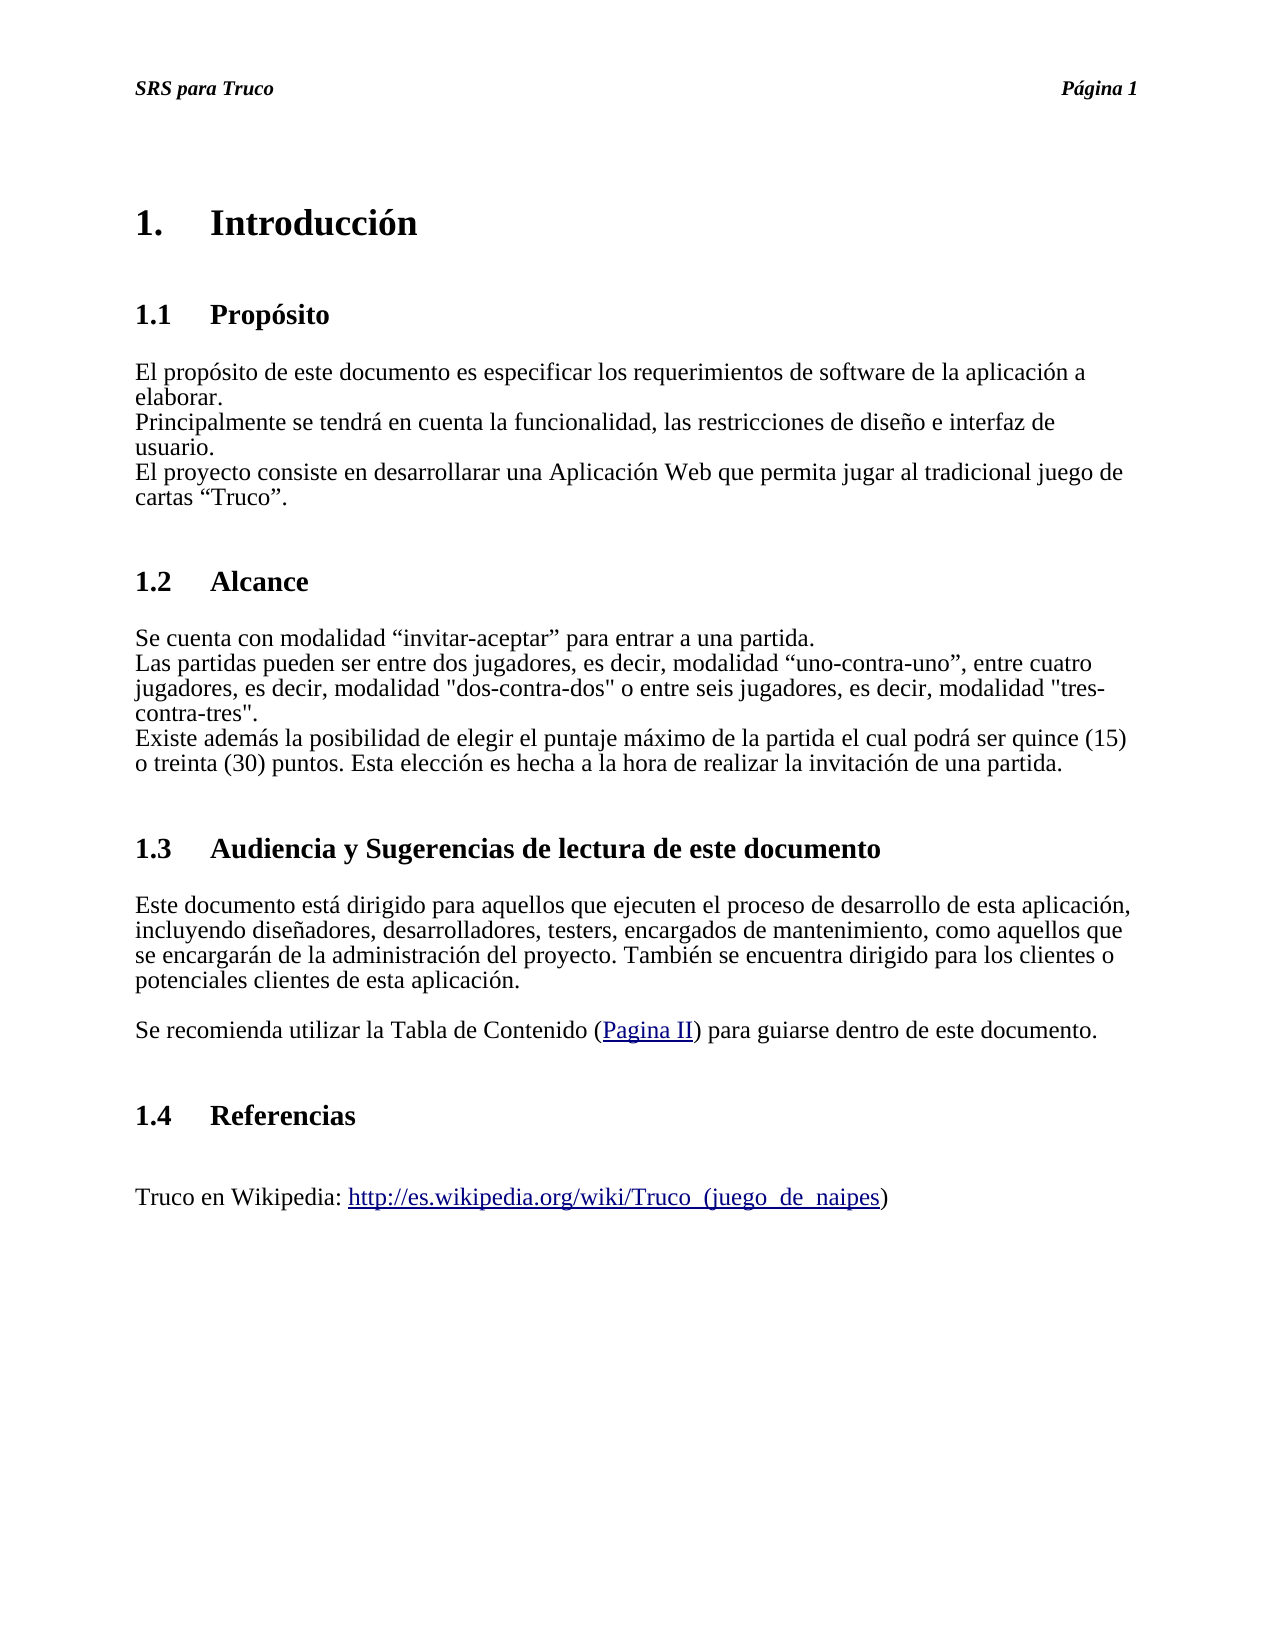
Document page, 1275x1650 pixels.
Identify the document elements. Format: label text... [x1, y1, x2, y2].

subtitle Propósito [135, 297, 1140, 331]
text El proyecto consiste en desarrollarar una Aplicación Web que permita jugar al tradicional juego de cartas “Truco”. [135, 460, 1140, 510]
subtitle Introducción [135, 200, 1140, 243]
subtitle Audiencia y Sugerencias de lectura de este documento [135, 831, 1140, 864]
text Truco en Wikipedia: http://es.wikipedia.org/wiki/Truco_(juego_de_naipes) [135, 1186, 1140, 1211]
text Principalmente se tendrá en cuenta la funcionalidad, las restricciones de diseño e interfaz de usuario. [135, 410, 1140, 460]
text Existe además la posibilidad de elegir el puntaje máximo de la partida el cual podrá ser quince (15) o treinta (30) puntos. Esta elección es hecha a la hora de realizar la invitación de una partida. [135, 727, 1140, 777]
subtitle Referencias [135, 1098, 1140, 1131]
text Las partidas pueden ser entre dos jugadores, es decir, modalidad “uno-contra-uno”, entre cuatro jugadores, es decir, modalidad "dos-contra-dos" o entre seis jugadores, es decir, modalidad "tres-contra-tres". [135, 652, 1140, 727]
text Este documento está dirigido para aquellos que ejecuten el proceso de desarrollo de esta aplicación, incluyendo diseñadores, desarrolladores, testers, encargados de mantenimiento, como aquellos que se encargarán de la administración del proyecto. También se encuentra dirigido para los clientes o potenciales clientes de esta aplicación. [135, 894, 1140, 994]
text El propósito de este documento es especificar los requerimientos de software de la aplicación a elaborar. [135, 360, 1140, 410]
text Se cuenta con modalidad “invitar-aceptar” para entrar a una partida. [135, 627, 1140, 652]
subtitle Alcance [135, 564, 1140, 598]
text Se recomienda utilizar la Tabla de Contenido (Pagina II) para guiarse dentro de este documento. [135, 1019, 1140, 1044]
